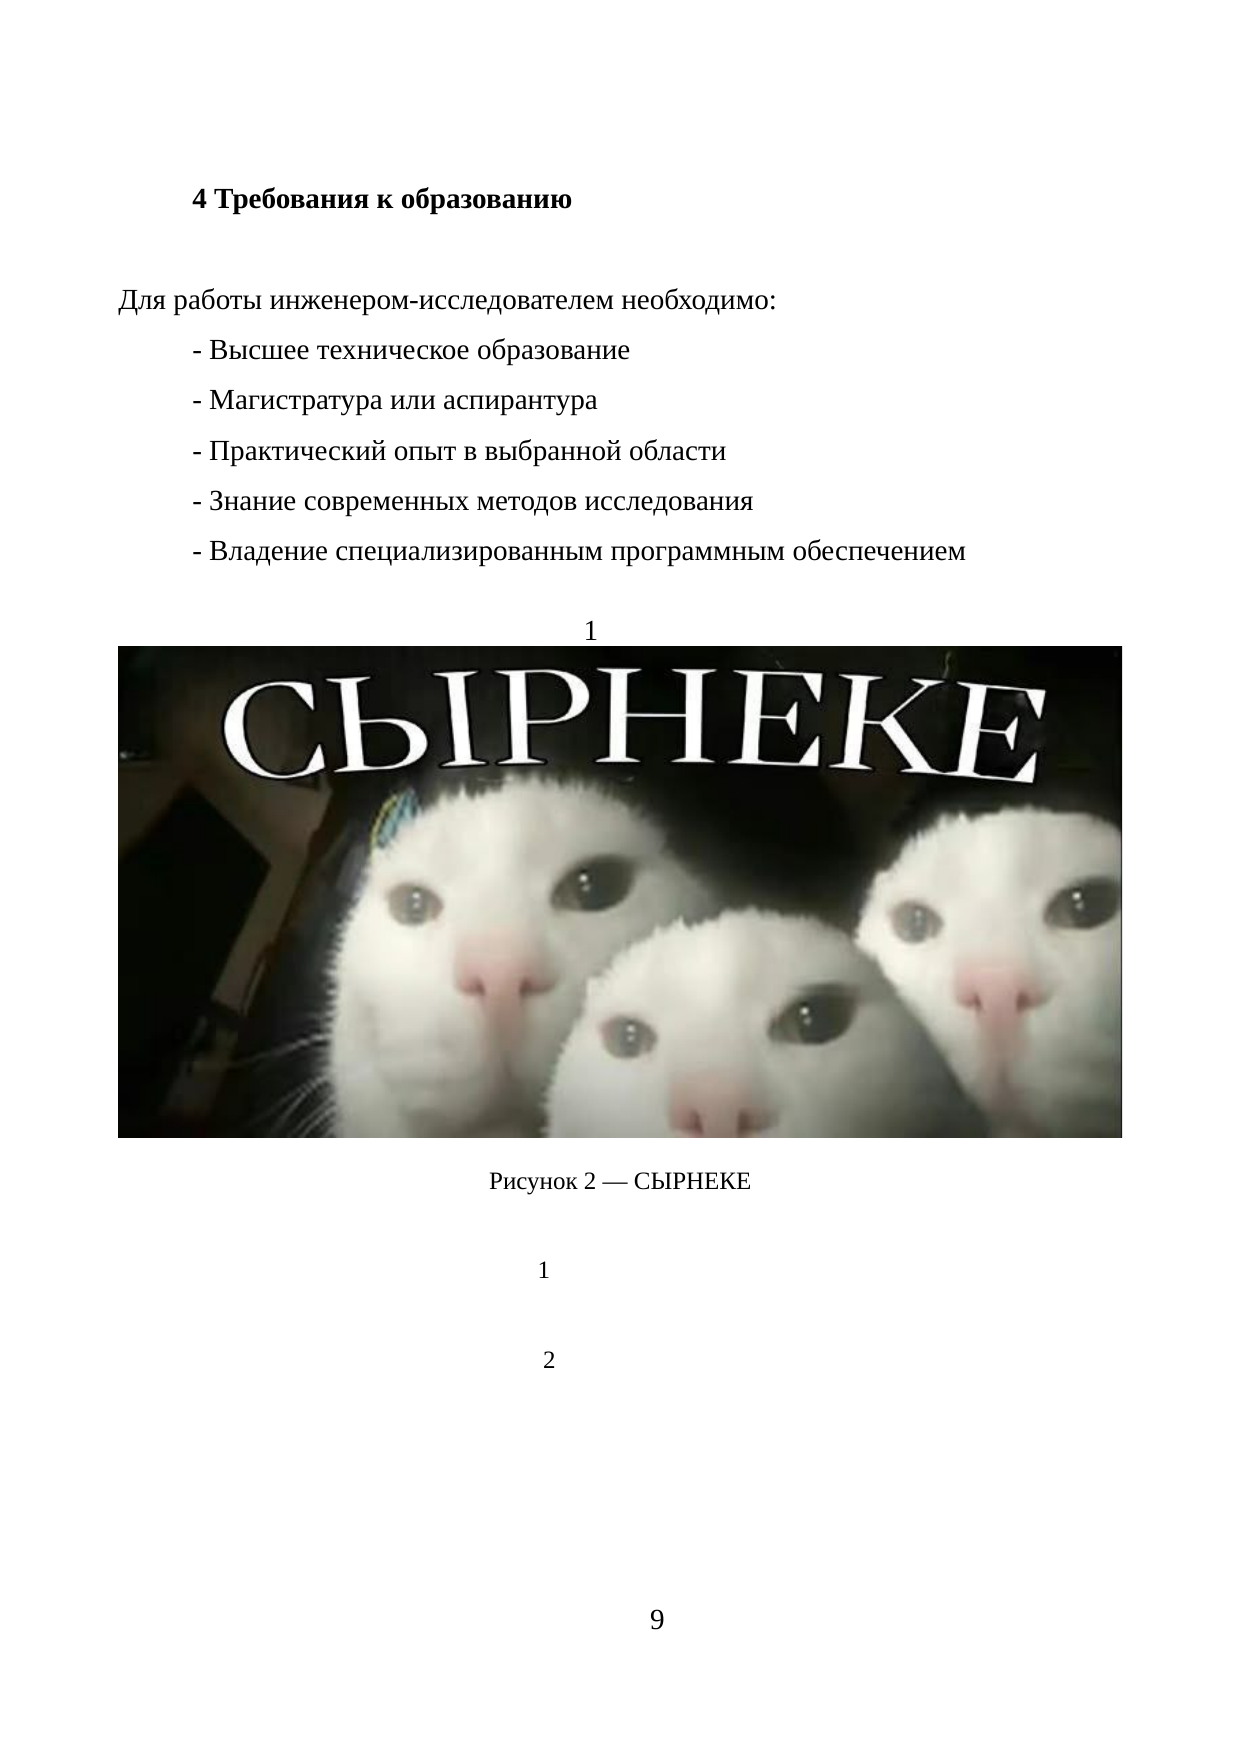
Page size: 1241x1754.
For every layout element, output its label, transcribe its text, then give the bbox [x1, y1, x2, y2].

text - Знание современных методов исследования [118, 483, 1122, 517]
text - Практический опыт в выбранной области [118, 433, 1122, 466]
text Для работы инженером-исследователем необходимо: [118, 231, 1122, 315]
text Рисунок 2 — СЫРНЕКЕ [118, 1166, 1122, 1195]
text - Магистратура или аспирантура [118, 382, 1122, 416]
picture [118, 646, 1123, 1138]
text - Владение специализированным программным обеспечением [118, 533, 1122, 567]
text - Высшее техническое образование [118, 332, 1122, 366]
subtitle Требования к образованию [118, 181, 1122, 215]
